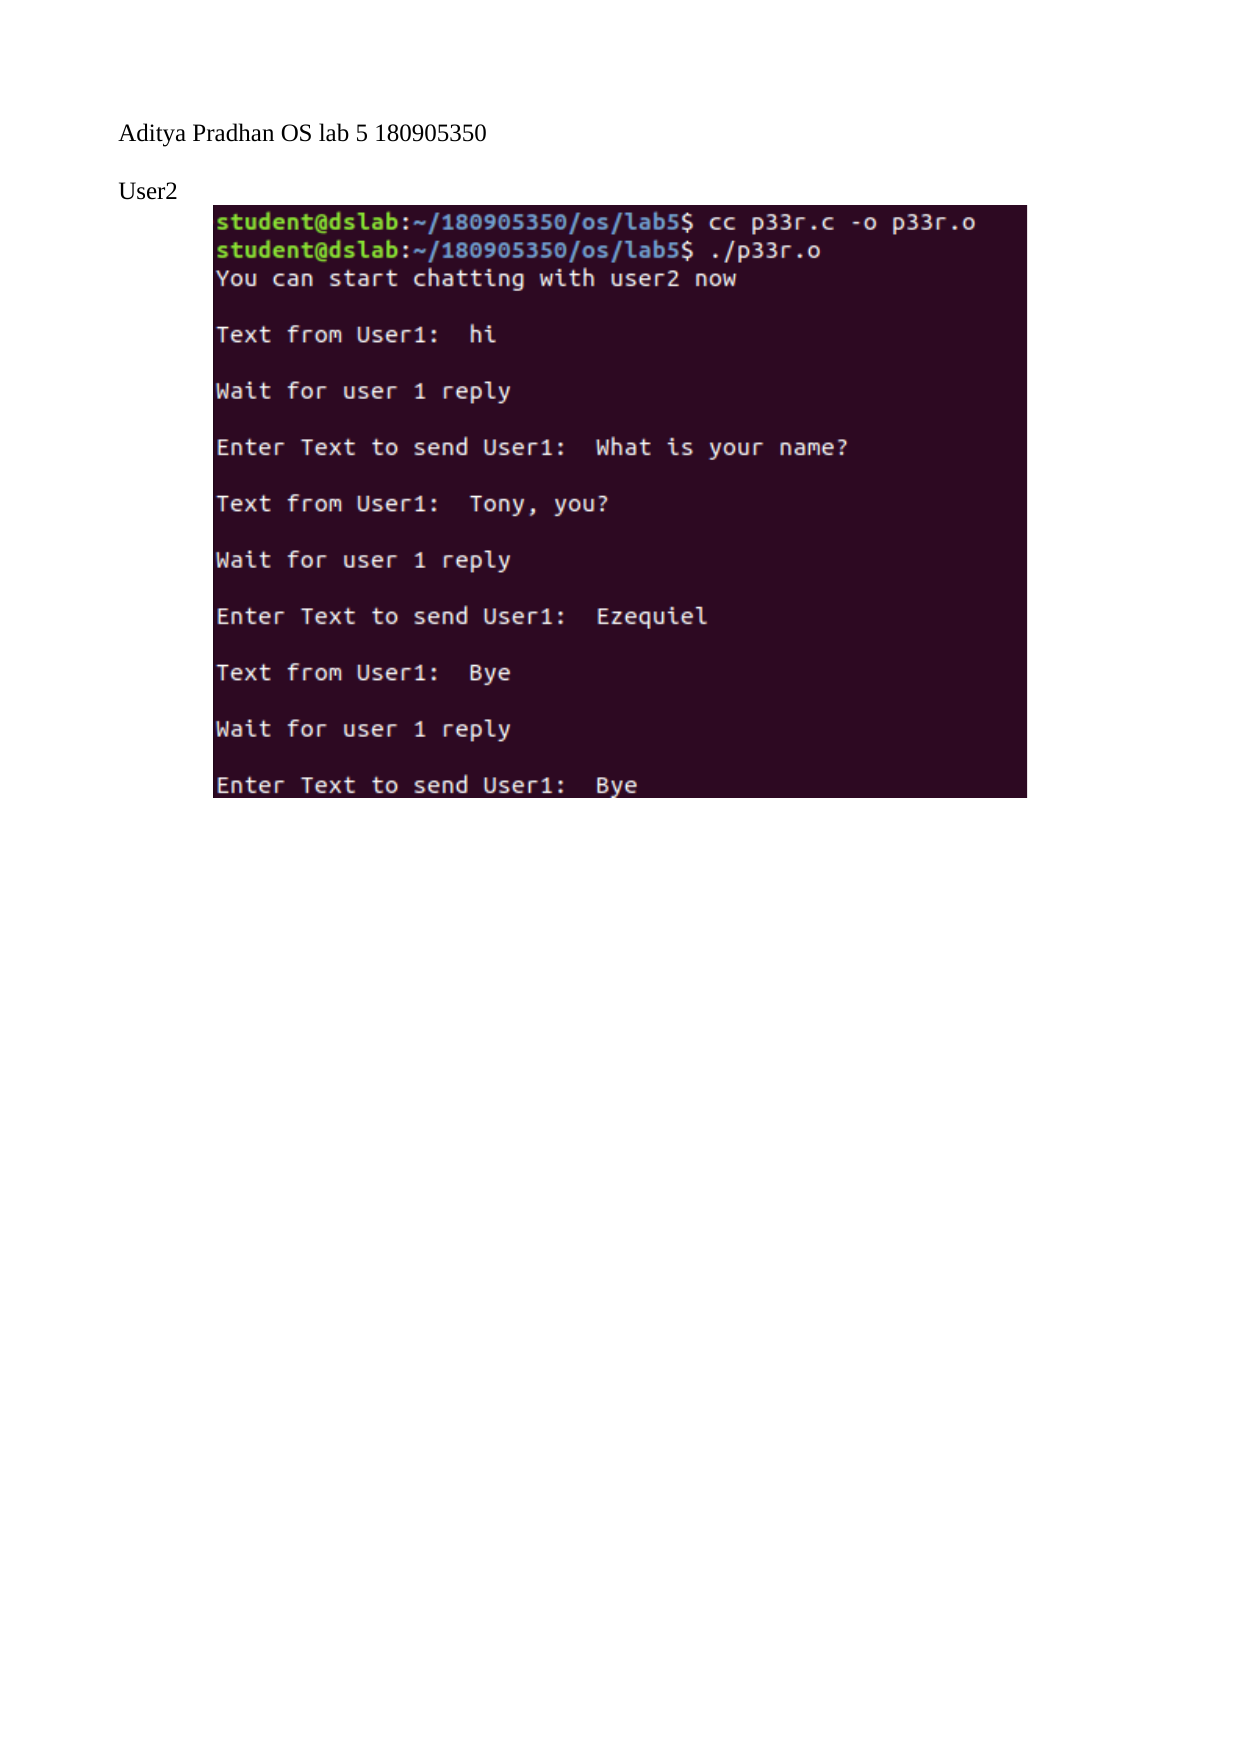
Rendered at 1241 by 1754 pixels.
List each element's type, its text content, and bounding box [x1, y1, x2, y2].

picture [213, 205, 1028, 798]
text User2 [118, 176, 1122, 205]
